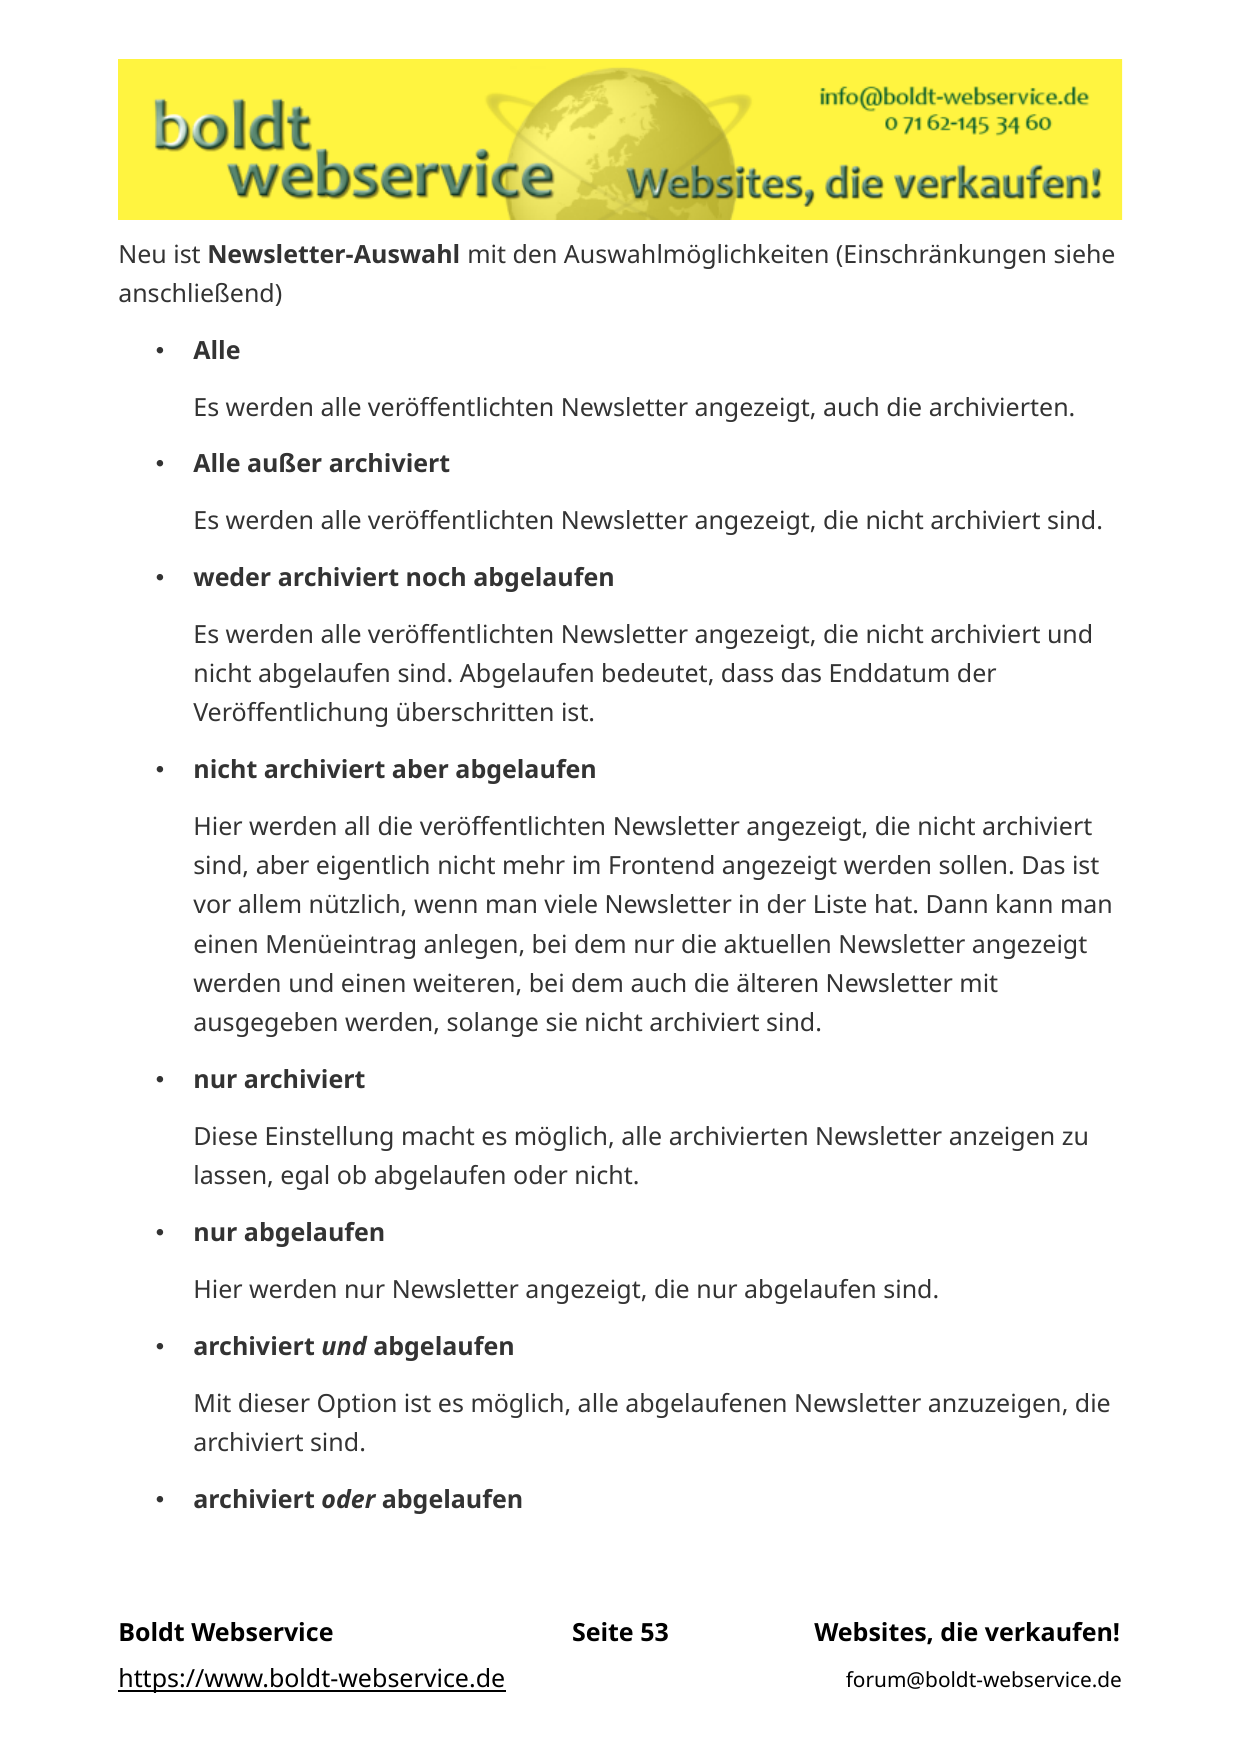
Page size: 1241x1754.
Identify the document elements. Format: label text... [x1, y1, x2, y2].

list weder archiviert noch abgelaufen [156, 560, 1122, 594]
picture [118, 59, 1123, 220]
list Es werden alle veröffentlichten Newsletter angezeigt, die nicht archiviert sind. [156, 503, 1122, 537]
list Diese Einstellung macht es möglich, alle archivierten Newsletter anzeigen zu lassen, egal ob abgelaufen oder nicht. [156, 1118, 1122, 1192]
list Alle außer archiviert [156, 446, 1122, 480]
list Alle [156, 332, 1122, 366]
list archiviert oder abgelaufen [156, 1481, 1122, 1515]
list Es werden alle veröffentlichten Newsletter angezeigt, die nicht archiviert und nicht abgelaufen sind. Abgelaufen bedeutet, dass das Enddatum der Veröffentlichung überschritten ist. [156, 617, 1122, 729]
list Mit dieser Option ist es möglich, alle abgelaufenen Newsletter anzuzeigen, die archiviert sind. [156, 1385, 1122, 1458]
list nicht archiviert aber abgelaufen [156, 752, 1122, 786]
text Neu ist Newsletter-Auswahl mit den Auswahlmöglichkeiten (Einschränkungen siehe anschließend) [118, 236, 1122, 309]
list nur abgelaufen [156, 1214, 1122, 1248]
list Es werden alle veröffentlichten Newsletter angezeigt, auch die archivierten. [156, 389, 1122, 423]
list Hier werden nur Newsletter angezeigt, die nur abgelaufen sind. [156, 1271, 1122, 1305]
list Hier werden all die veröffentlichten Newsletter angezeigt, die nicht archiviert sind, aber eigentlich nicht mehr im Frontend angezeigt werden sollen. Das ist vor allem nützlich, wenn man viele Newsletter in der Liste hat. Dann kann man einen Menüeintrag anlegen, bei dem nur die aktuellen Newsletter angezeigt werden und einen weiteren, bei dem auch die älteren Newsletter mit ausgegeben werden, solange sie nicht archiviert sind. [156, 809, 1122, 1039]
list archiviert und abgelaufen [156, 1328, 1122, 1362]
list nur archiviert [156, 1061, 1122, 1096]
